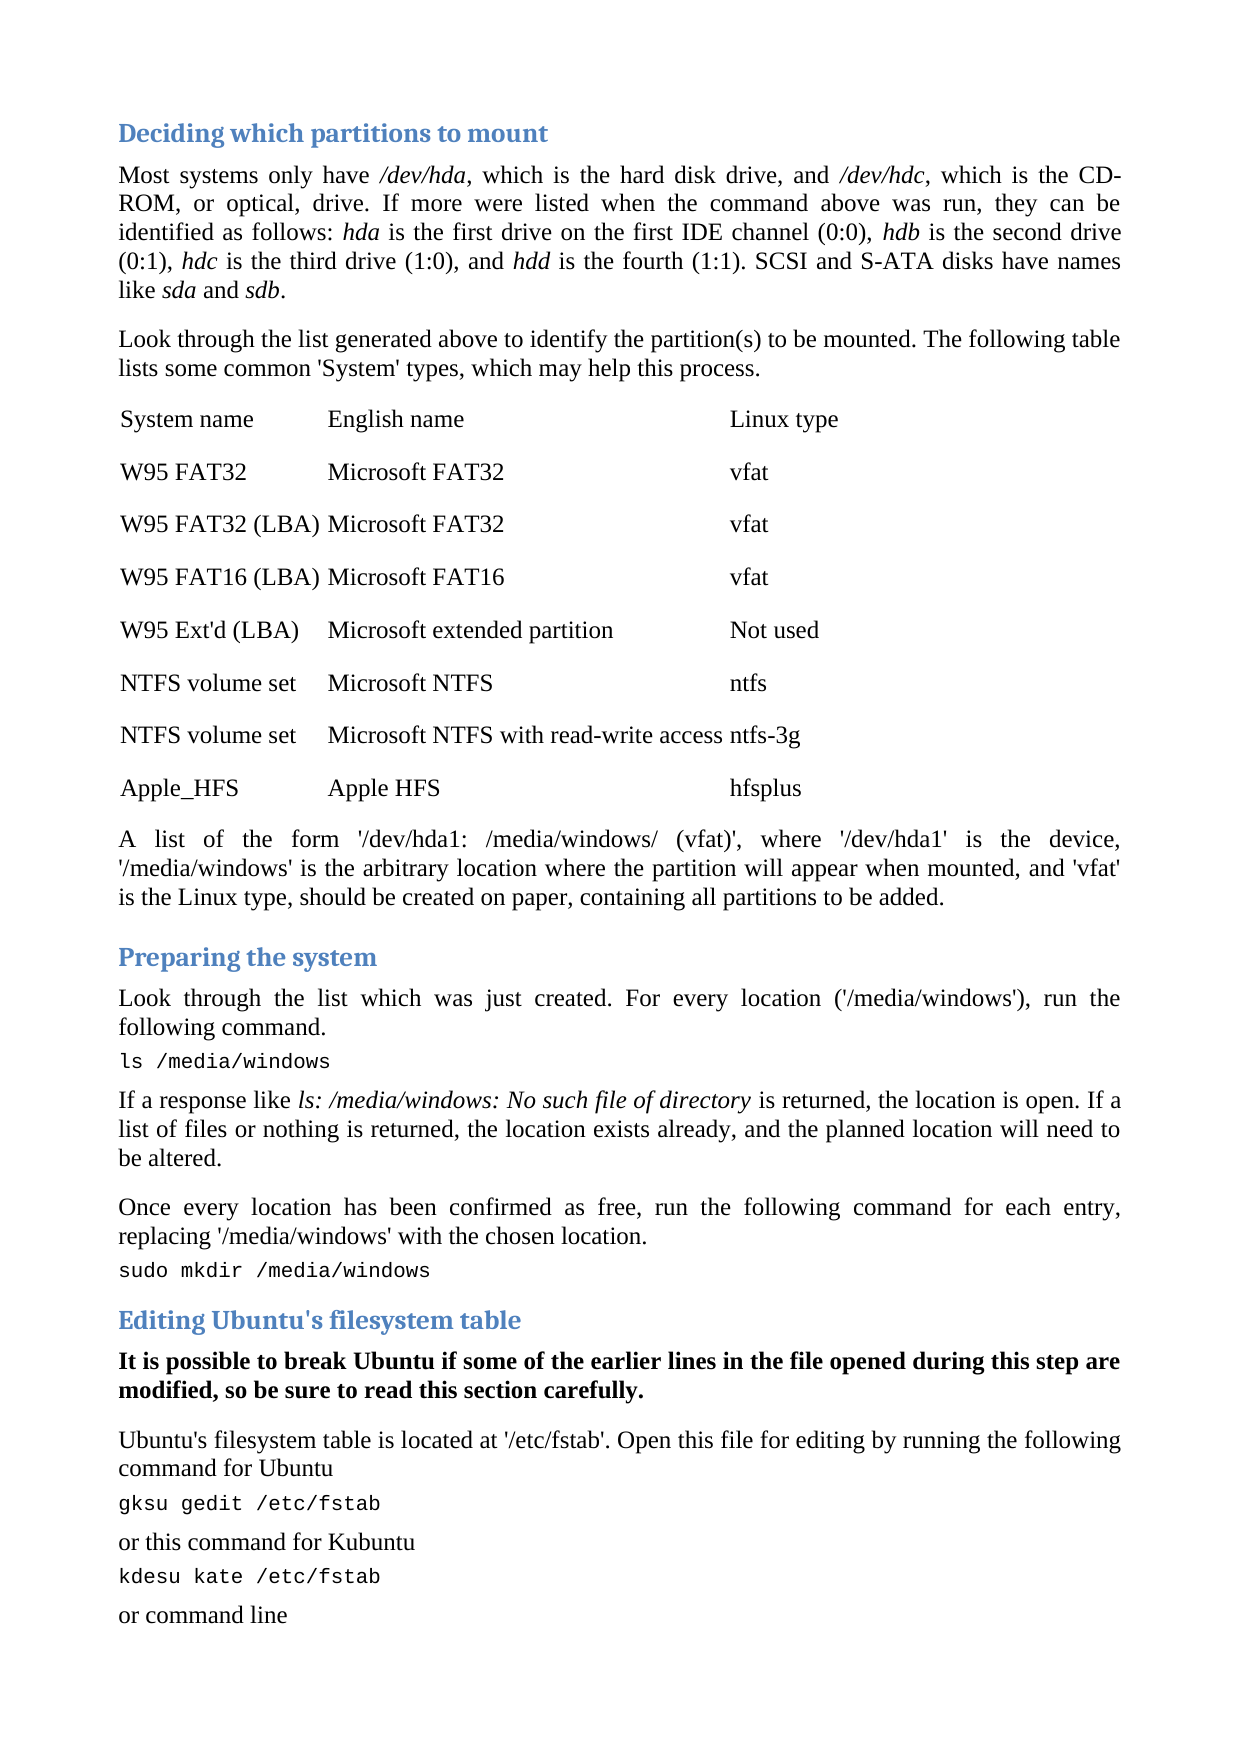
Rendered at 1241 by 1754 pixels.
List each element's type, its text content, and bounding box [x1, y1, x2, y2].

table_cell Microsoft extended partition [326, 603, 728, 656]
table_cell W95 Ext'd (LBA) [118, 603, 326, 656]
text ls /media/windows [118, 1051, 1122, 1075]
text Look through the list which was just created. For every location ('/media/windows'), run the following command. [118, 983, 1122, 1041]
table_cell NTFS volume set [118, 709, 326, 761]
table_header Linux type [728, 392, 845, 445]
table_cell W95 FAT16 (LBA) [118, 550, 326, 603]
table_cell Microsoft NTFS with read-write access [326, 709, 728, 761]
table_header System name [118, 392, 326, 445]
table_cell Microsoft FAT16 [326, 550, 728, 603]
table_cell vfat [728, 445, 845, 498]
table_cell ntfs [728, 656, 845, 708]
table_header English name [326, 392, 728, 445]
table_cell Apple HFS [326, 761, 728, 814]
text Ubuntu's filesystem table is located at '/etc/fstab'. Open this file for editing by running the following command for Ubuntu [118, 1425, 1122, 1482]
text sudo mkdir /media/windows [118, 1260, 1122, 1284]
text or command line [118, 1600, 1122, 1629]
text If a response like ls: /media/windows: No such file of directory is returned, the location is open. If a list of files or nothing is returned, the location exists already, and the planned location will need to be altered. [118, 1085, 1122, 1172]
text A list of the form '/dev/hda1: /media/windows/ (vfat)', where '/dev/hda1' is the device, '/media/windows' is the arbitrary location where the partition will appear when mounted, and 'vfat' is the Linux type, should be created on paper, containing all partitions to be added. [118, 824, 1122, 911]
text kdesu kate /etc/fstab [118, 1566, 1122, 1589]
subtitle Editing Ubuntu's filesystem table [118, 1305, 1122, 1336]
text gksu gedit /etc/fstab [118, 1493, 1122, 1516]
subtitle Deciding which partitions to mount [118, 118, 1122, 149]
table_cell Apple_HFS [118, 761, 326, 814]
table_cell Microsoft NTFS [326, 656, 728, 708]
subtitle Preparing the system [118, 942, 1122, 973]
text It is possible to break Ubuntu if some of the earlier lines in the file opened during this step are modified, so be sure to read this section carefully. [118, 1346, 1122, 1404]
table_cell W95 FAT32 [118, 445, 326, 498]
table_cell Microsoft FAT32 [326, 445, 728, 498]
table_cell vfat [728, 498, 845, 550]
text Most systems only have /dev/hda, which is the hard disk drive, and /dev/hdc, which is the CD-ROM, or optical, drive. If more were listed when the command above was run, they can be identified as follows: hda is the first drive on the first IDE channel (0:0), hdb is the second drive (0:1), hdc is the third drive (1:0), and hdd is the fourth (1:1). SCSI and S-ATA disks have names like sda and sdb. [118, 160, 1122, 303]
table_cell vfat [728, 550, 845, 603]
text Once every location has been confirmed as free, run the following command for each entry, replacing '/media/windows' with the chosen location. [118, 1192, 1122, 1250]
text Look through the list generated above to identify the partition(s) to be mounted. The following table lists some common 'System' types, which may help this process. [118, 324, 1122, 382]
table_cell W95 FAT32 (LBA) [118, 498, 326, 550]
table_cell Microsoft FAT32 [326, 498, 728, 550]
table_cell hfsplus [728, 761, 845, 814]
table_cell ntfs-3g [728, 709, 845, 761]
table_cell NTFS volume set [118, 656, 326, 708]
text or this command for Kubuntu [118, 1527, 1122, 1555]
table_cell Not used [728, 603, 845, 656]
